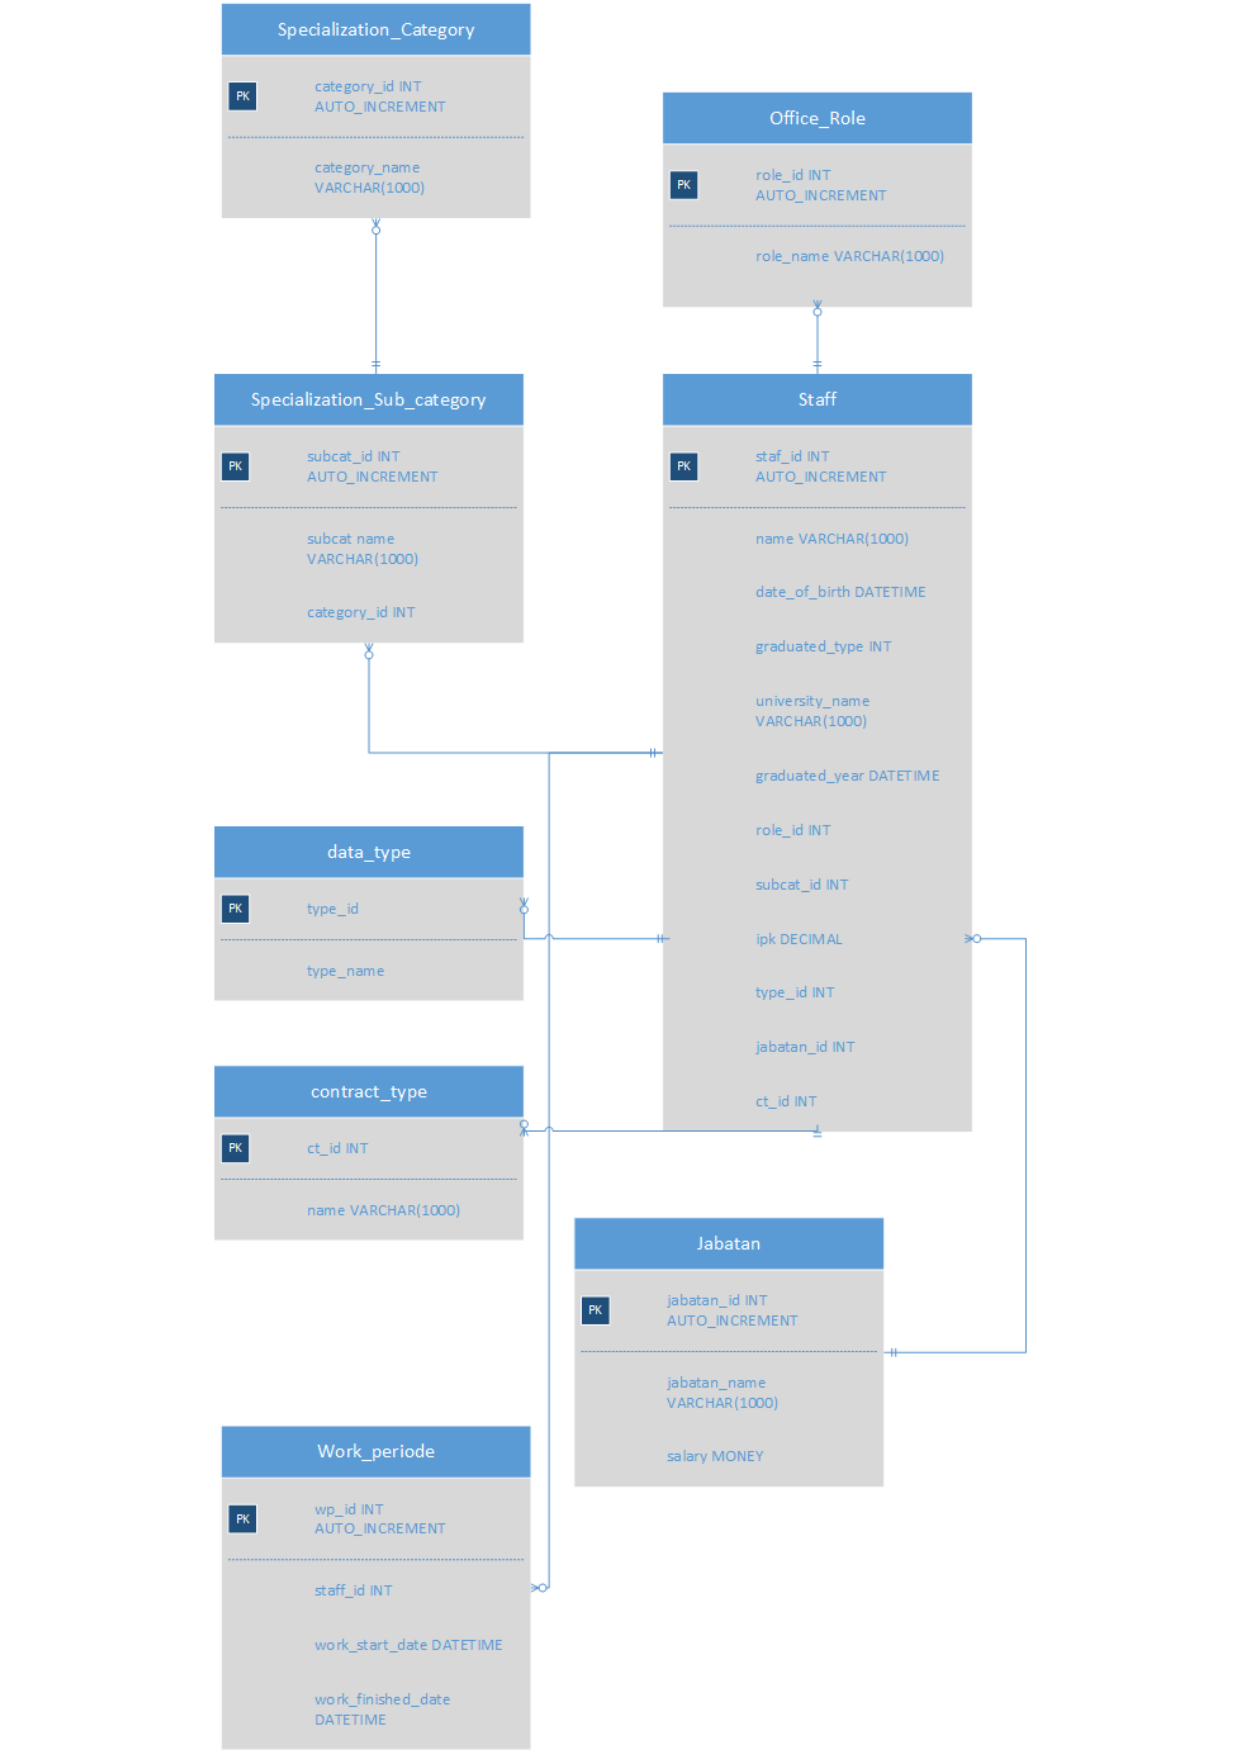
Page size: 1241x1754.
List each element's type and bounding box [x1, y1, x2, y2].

picture [212, 0, 1028, 1754]
